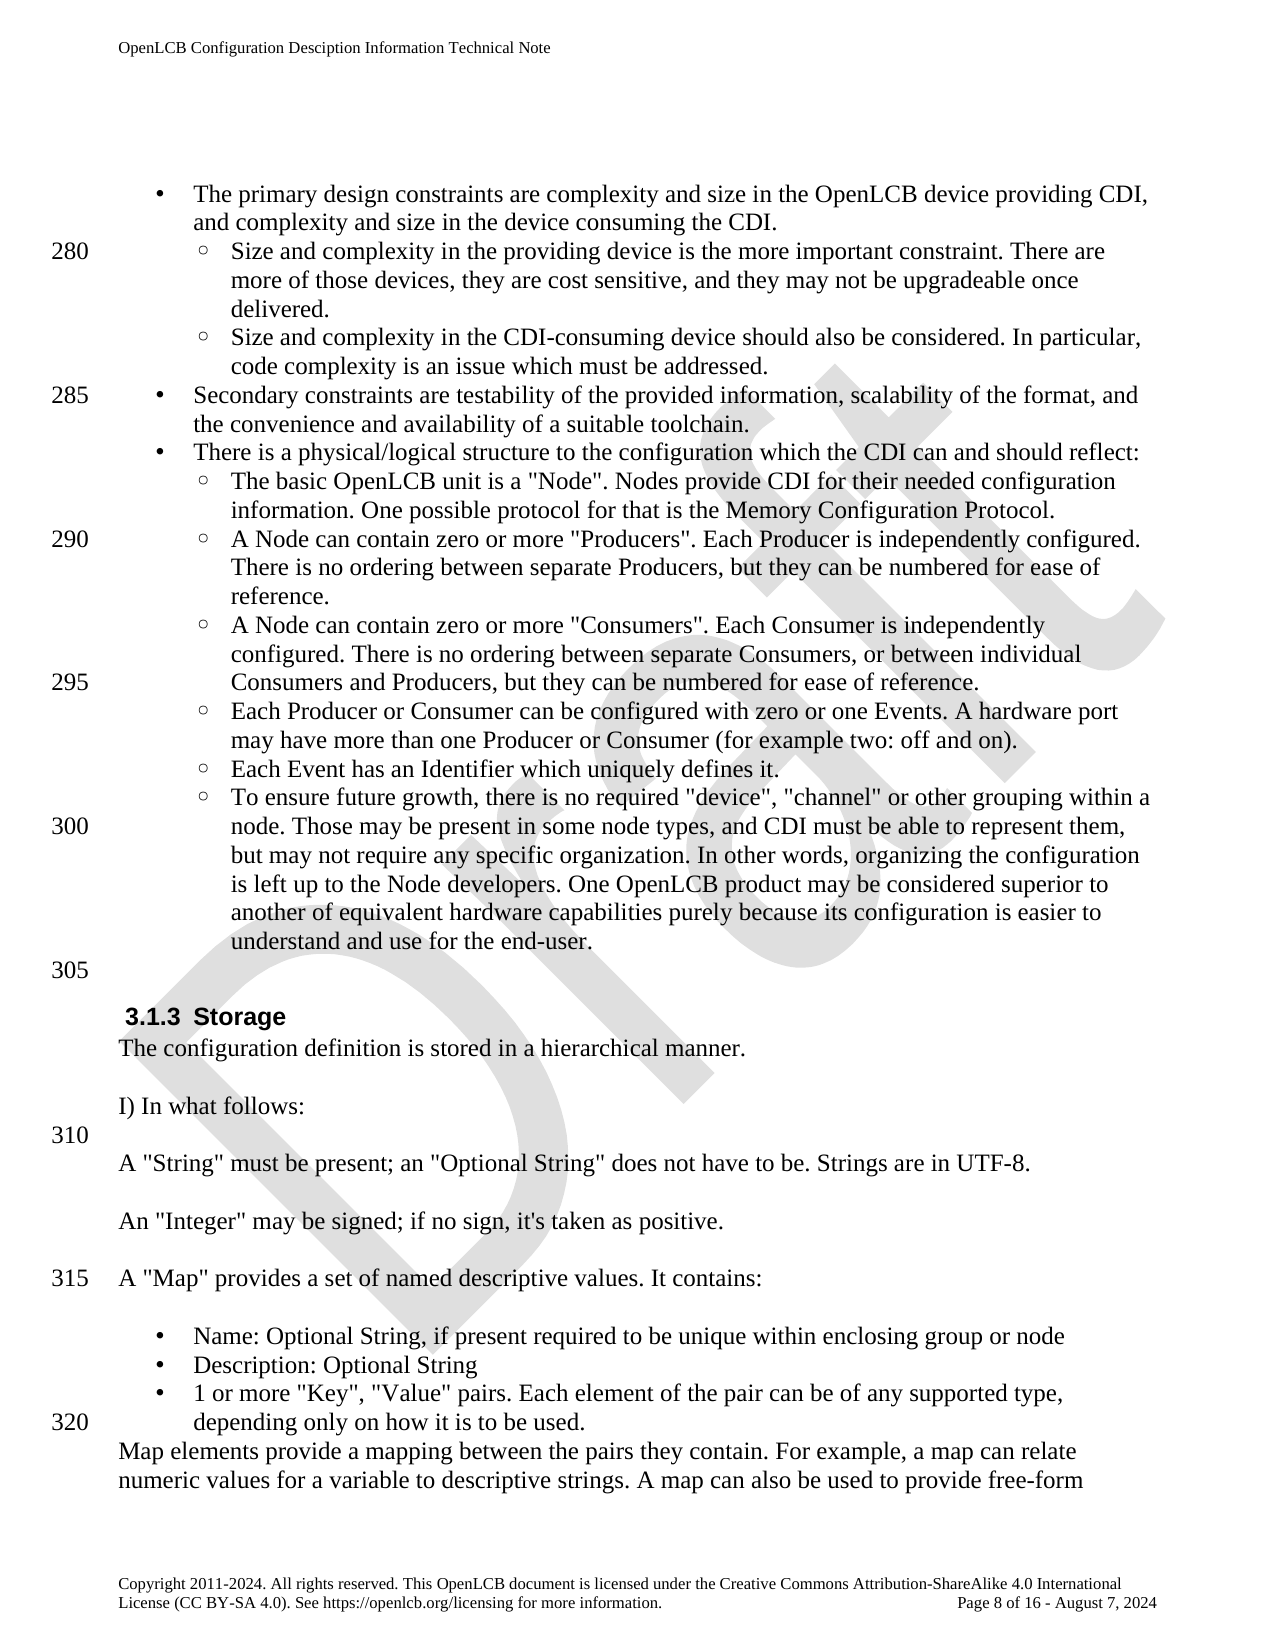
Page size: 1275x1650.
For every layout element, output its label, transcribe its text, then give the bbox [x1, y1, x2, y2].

list Name: Optional String, if present required to be unique within enclosing group or node [156, 1321, 427, 1350]
text An "Integer" may be signed; if no sign, it's taken as positive. [351, 1206, 505, 1235]
list Each Event has an Identifier which uniquely defines it. [193, 754, 603, 782]
list Each Event has an Identifier which uniquely defines it. [859, 754, 1002, 782]
subtitle Storage [645, 1002, 1157, 1031]
text A "String" must be present; an "Optional String" does not have to be. Strings are in UTF-8. [118, 1148, 254, 1177]
list Each Event has an Identifier which uniquely defines it. [771, 755, 821, 782]
list To ensure future growth, there is no required "device", "channel" or other grouping within a node. Those may be present in some node types, and CDI must be able to represent them, but may not require any specific organization. In other words, organizing the configuration is left up to the Node developers. One OpenLCB product may be considered superior to another of equivalent hardware capabilities purely because its configuration is easier to understand and use for the end-user. [732, 782, 850, 919]
list Each Event has an Identifier which uniquely defines it. [642, 754, 739, 782]
text The configuration definition is stored in a hierarchical manner. [676, 1033, 1157, 1062]
text An "Integer" may be signed; if no sign, it's taken as positive. [118, 1206, 312, 1235]
list There is a physical/logical structure to the configuration which the CDI can and should reflect: [156, 437, 702, 466]
list A Node can contain zero or more "Consumers". Each Consumer is independently configured. There is no ordering between separate Consumers, or between individual Consumers and Producers, but they can be numbered for ease of reference. [895, 610, 1157, 696]
list Each Producer or Consumer can be configured with zero or one Events. A hardware port may have more than one Producer or Consumer (for example two: off and on). [193, 696, 606, 754]
list A Node can contain zero or more "Consumers". Each Consumer is independently configured. There is no ordering between separate Consumers, or between individual Consumers and Producers, but they can be numbered for ease of reference. [193, 610, 916, 696]
text I) In what follows: [556, 1091, 1157, 1120]
list The primary design constraints are complexity and size in the OpenLCB device providing CDI, and complexity and size in the device consuming the CDI. [156, 179, 1157, 236]
text The configuration definition is stored in a hierarchical manner. [187, 1033, 484, 1062]
subtitle Storage [199, 1002, 459, 1031]
list Name: Optional String, if present required to be unique within enclosing group or node [439, 1321, 1157, 1350]
list The basic OpenLCB unit is a "Node". Nodes provide CDI for their needed configuration information. One possible protocol for that is the Memory Configuration Protocol. [755, 466, 932, 524]
list Size and complexity in the CDI-consuming device should also be considered. In particular, code complexity is an issue which must be addressed. [193, 322, 1157, 380]
list Each Producer or Consumer can be configured with zero or one Events. A hardware port may have more than one Producer or Consumer (for example two: off and on). [981, 696, 1157, 754]
list Description: Optional String [156, 1350, 1157, 1378]
text The configuration definition is stored in a hierarchical manner. [524, 1033, 640, 1062]
list Size and complexity in the providing device is the more important constraint. There are more of those devices, they are cost sensitive, and they may not be upgradeable once delivered. [193, 236, 1157, 322]
text I) In what follows: [118, 1091, 197, 1120]
list Each Producer or Consumer can be configured with zero or one Events. A hardware port may have more than one Producer or Consumer (for example two: off and on). [639, 696, 766, 754]
text A "Map" provides a set of named descriptive values. It contains: [118, 1263, 369, 1292]
list The basic OpenLCB unit is a "Node". Nodes provide CDI for their needed configuration information. One possible protocol for that is the Memory Configuration Protocol. [939, 466, 1157, 524]
list A Node can contain zero or more "Producers". Each Producer is independently configured. There is no ordering between separate Producers, but they can be numbered for ease of reference. [825, 524, 1018, 610]
subtitle Storage [118, 1002, 157, 1031]
list A Node can contain zero or more "Producers". Each Producer is independently configured. There is no ordering between separate Producers, but they can be numbered for ease of reference. [997, 524, 1157, 610]
text A "Map" provides a set of named descriptive values. It contains: [497, 1263, 1157, 1292]
text I) In what follows: [236, 1091, 513, 1120]
list Each Producer or Consumer can be configured with zero or one Events. A hardware port may have more than one Producer or Consumer (for example two: off and on). [801, 696, 974, 754]
list To ensure future growth, there is no required "device", "channel" or other grouping within a node. Those may be present in some node types, and CDI must be able to represent them, but may not require any specific organization. In other words, organizing the configuration is left up to the Node developers. One OpenLCB product may be considered superior to another of equivalent hardware capabilities purely because its configuration is easier to understand and use for the end-user. [841, 782, 1157, 955]
list There is a physical/logical structure to the configuration which the CDI can and should reflect: [919, 437, 1157, 466]
list 1 or more "Key", "Value" pairs. Each element of the pair can be of any supported type, depending only on how it is to be used. [156, 1378, 1157, 1436]
text A "String" must be present; an "Optional String" does not have to be. Strings are in UTF-8. [568, 1148, 1157, 1177]
list Secondary constraints are testability of the provided information, scalability of the format, and the convenience and availability of a suitable toolchain. [853, 380, 1157, 437]
list To ensure future growth, there is no required "device", "channel" or other grouping within a node. Those may be present in some node types, and CDI must be able to represent them, but may not require any specific organization. In other words, organizing the configuration is left up to the Node developers. One OpenLCB product may be considered superior to another of equivalent hardware capabilities purely because its configuration is easier to understand and use for the end-user. [534, 782, 756, 955]
list A Node can contain zero or more "Producers". Each Producer is independently configured. There is no ordering between separate Producers, but they can be numbered for ease of reference. [193, 524, 830, 610]
list There is a physical/logical structure to the configuration which the CDI can and should reflect: [750, 437, 858, 466]
subtitle Storage [499, 1002, 609, 1031]
list To ensure future growth, there is no required "device", "channel" or other grouping within a node. Those may be present in some node types, and CDI must be able to represent them, but may not require any specific organization. In other words, organizing the configuration is left up to the Node developers. One OpenLCB product may be considered superior to another of equivalent hardware capabilities purely because its configuration is easier to understand and use for the end-user. [193, 782, 533, 955]
list Each Event has an Identifier which uniquely defines it. [1007, 754, 1157, 782]
list The basic OpenLCB unit is a "Node". Nodes provide CDI for their needed configuration information. One possible protocol for that is the Memory Configuration Protocol. [193, 466, 744, 524]
list Secondary constraints are testability of the provided information, scalability of the format, and the convenience and availability of a suitable toolchain. [156, 380, 850, 437]
text A "String" must be present; an "Optional String" does not have to be. Strings are in UTF-8. [293, 1148, 518, 1177]
text Map elements provide a mapping between the pairs they contain. For example, a map can relate numeric values for a variable to descriptive strings. A map can also be used to provide free-form [118, 1436, 1157, 1493]
text An "Integer" may be signed; if no sign, it's taken as positive. [548, 1206, 1157, 1235]
